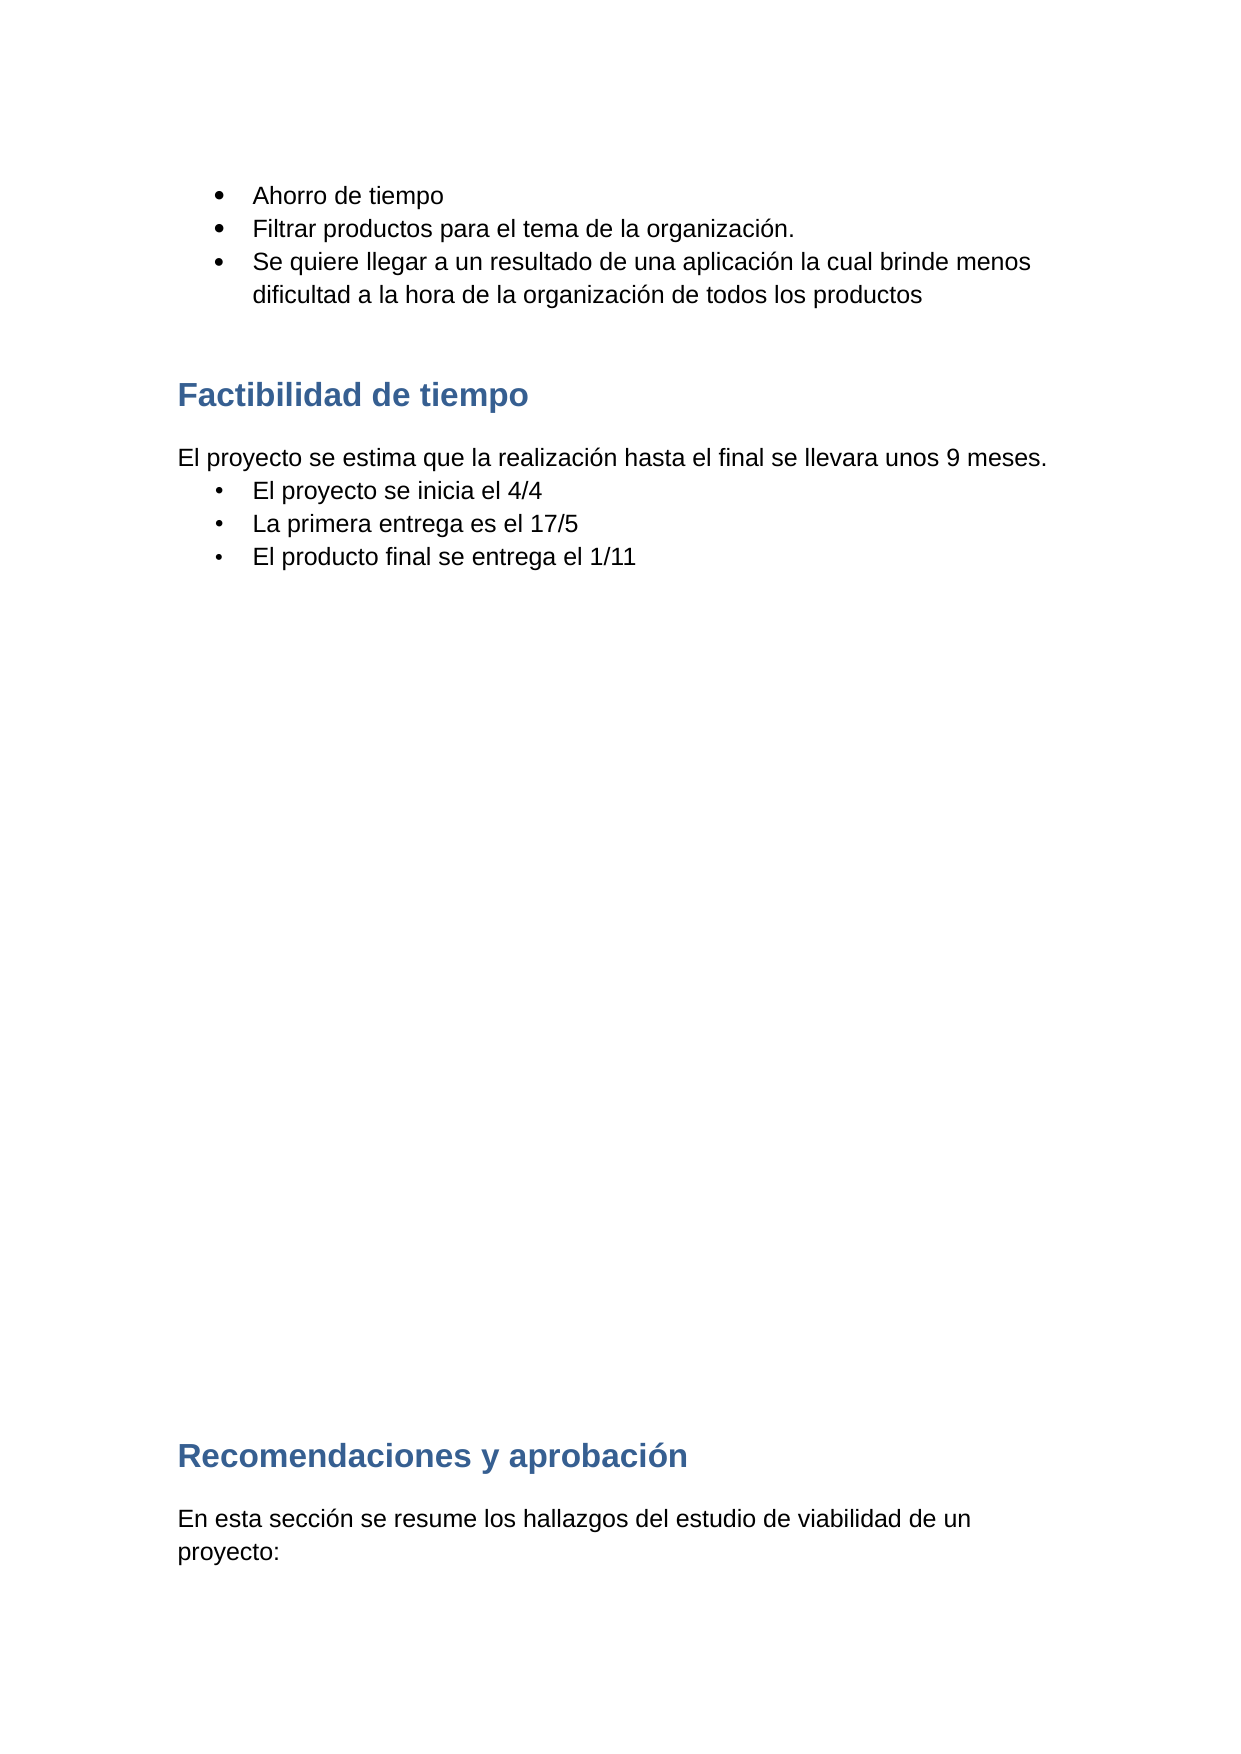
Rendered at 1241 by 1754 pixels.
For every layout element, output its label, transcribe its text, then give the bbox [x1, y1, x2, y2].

text En esta sección se resume los hallazgos del estudio de viabilidad de un proyecto: [177, 1504, 1063, 1566]
subtitle Factibilidad de tiempo [177, 375, 1063, 413]
list Filtrar productos para el tema de la organización. [215, 214, 1063, 243]
list La primera entrega es el 17/5 [215, 509, 1063, 538]
list Se quiere llegar a un resultado de una aplicación la cual brinde menos dificultad a la hora de la organización de todos los productos [215, 247, 1063, 309]
list El producto final se entrega el 1/11 [215, 542, 1063, 571]
subtitle Recomendaciones y aprobación [177, 1436, 1063, 1475]
text El proyecto se estima que la realización hasta el final se llevara unos 9 meses. [177, 443, 1063, 471]
list El proyecto se inicia el 4/4 [215, 476, 1063, 504]
list Ahorro de tiempo [215, 181, 1063, 209]
